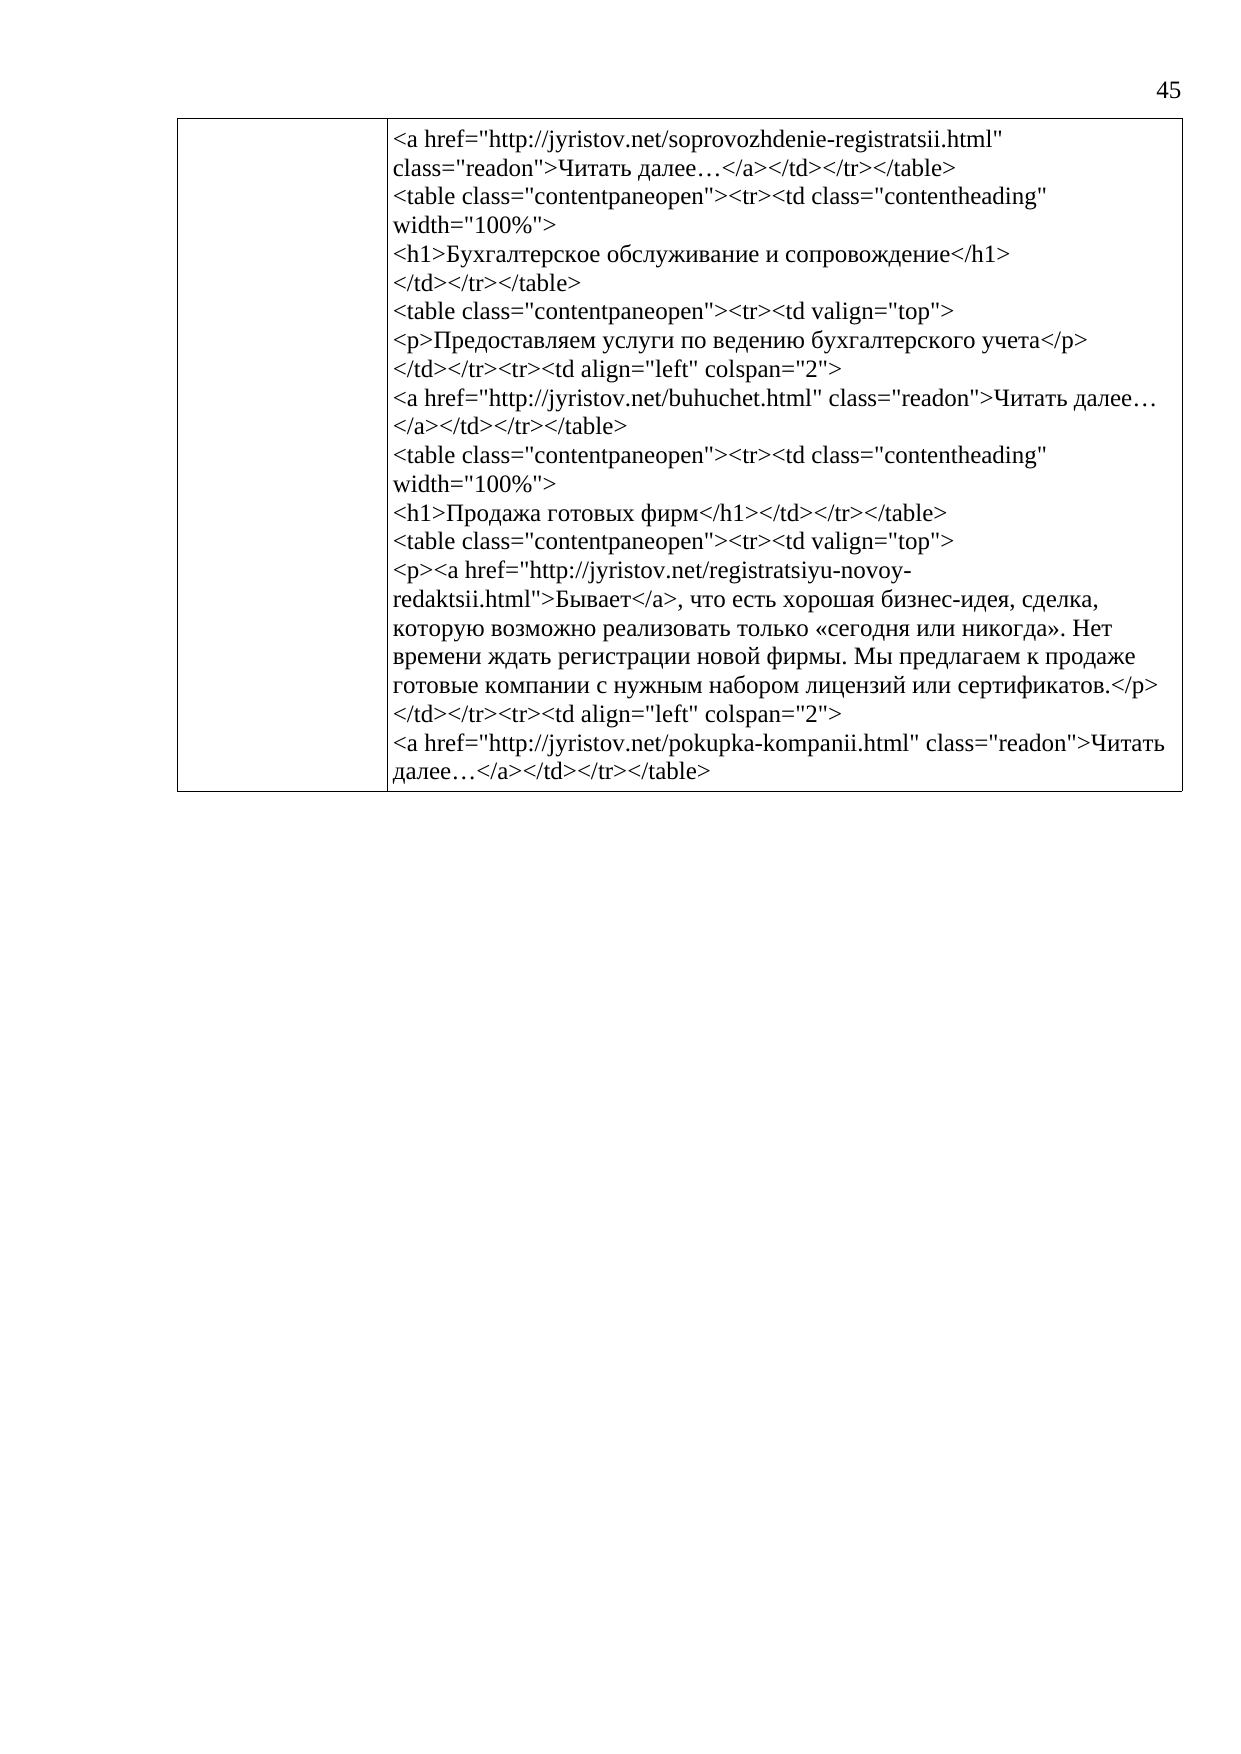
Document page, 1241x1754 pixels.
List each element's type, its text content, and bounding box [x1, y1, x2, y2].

table_cell <a href="http://jyristov.net/soprovozhdenie-registratsii.html" class="readon">Читать далее…</a></td></tr></table> <table class="contentpaneopen"><tr><td class="contentheading" width="100%"> <h1>Бухгалтерское обслуживание и сопровождение</h1> </td></tr></table> <table class="contentpaneopen"><tr><td valign="top"> <p>Предоставляем услуги по ведению бухгалтерского учета</p> </td></tr><tr><td align="left" colspan="2"> <a href="http://jyristov.net/buhuchet.html" class="readon">Читать далее…</a></td></tr></table> <table class="contentpaneopen"><tr><td class="contentheading" width="100%"> <h1>Продажа готовых фирм</h1></td></tr></table> <table class="contentpaneopen"><tr><td valign="top"> <p><a href="http://jyristov.net/registratsiyu-novoy-redaktsii.html">Бывает</a>, что есть хорошая бизнес-идея, сделка, которую возможно реализовать только «сегодня или никогда». Нет времени ждать регистрации новой фирмы. Мы предлагаем к продаже готовые компании с нужным набором лицензий или сертификатов.</p> </td></tr><tr><td align="left" colspan="2"> <a href="http://jyristov.net/pokupka-kompanii.html" class="readon">Читать далее…</a></td></tr></table> [388, 119, 1182, 791]
table_cell [178, 119, 387, 791]
